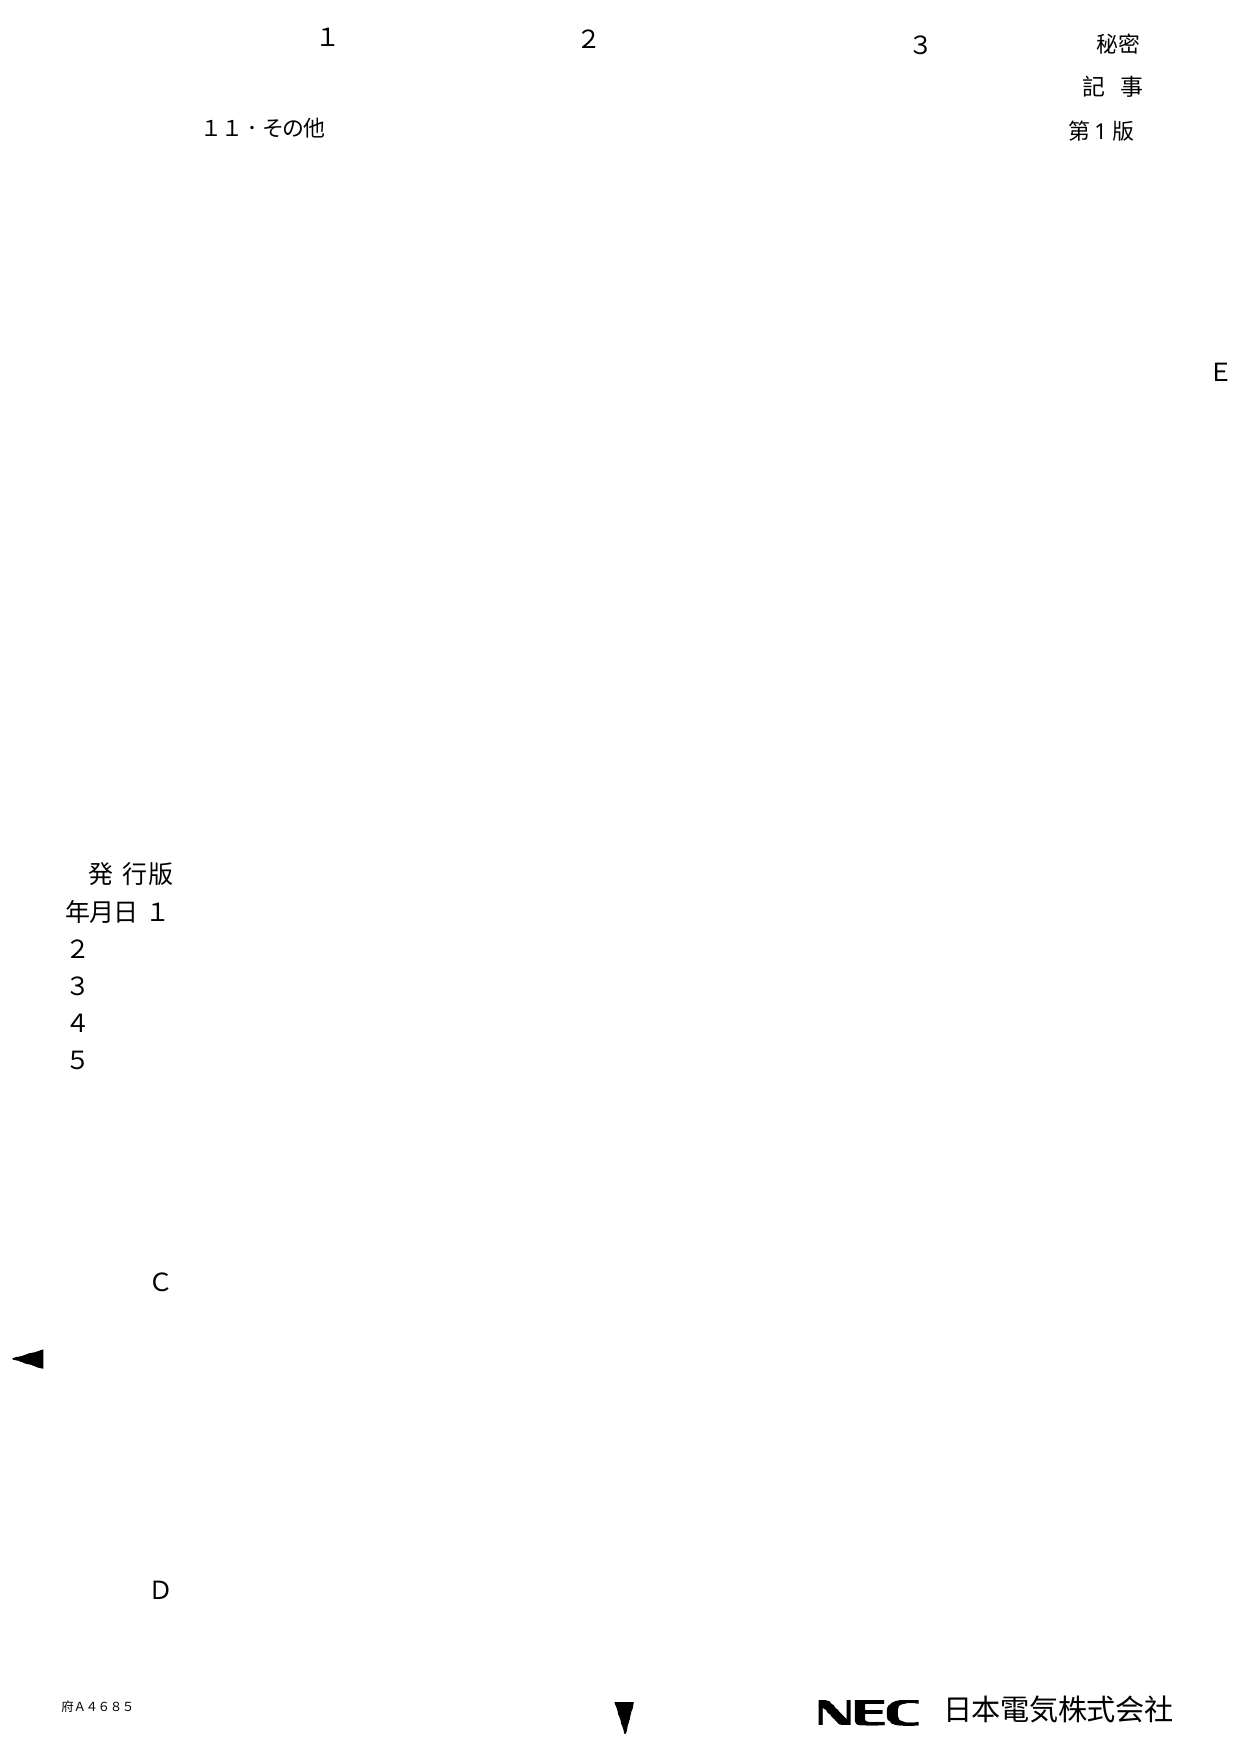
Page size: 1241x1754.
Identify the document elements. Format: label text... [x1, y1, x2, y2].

text ２ ３ ４ ５ [65, 932, 91, 1076]
text Ｅ [188, 355, 1234, 389]
text 記 事 [1082, 70, 1240, 102]
picture [12, 1349, 44, 1369]
text Ｄ [0, 1573, 174, 1607]
subtitle 発 行版 年月日 １ [65, 857, 176, 929]
picture [614, 1702, 634, 1734]
text １ ２ [315, 20, 606, 55]
text １１．その他 [200, 113, 606, 143]
picture [818, 1700, 851, 1725]
text Ｃ [0, 1265, 174, 1299]
picture [854, 1700, 919, 1726]
text ３ 秘密 [909, 27, 1240, 61]
text 第 1 版 [1069, 116, 1240, 146]
